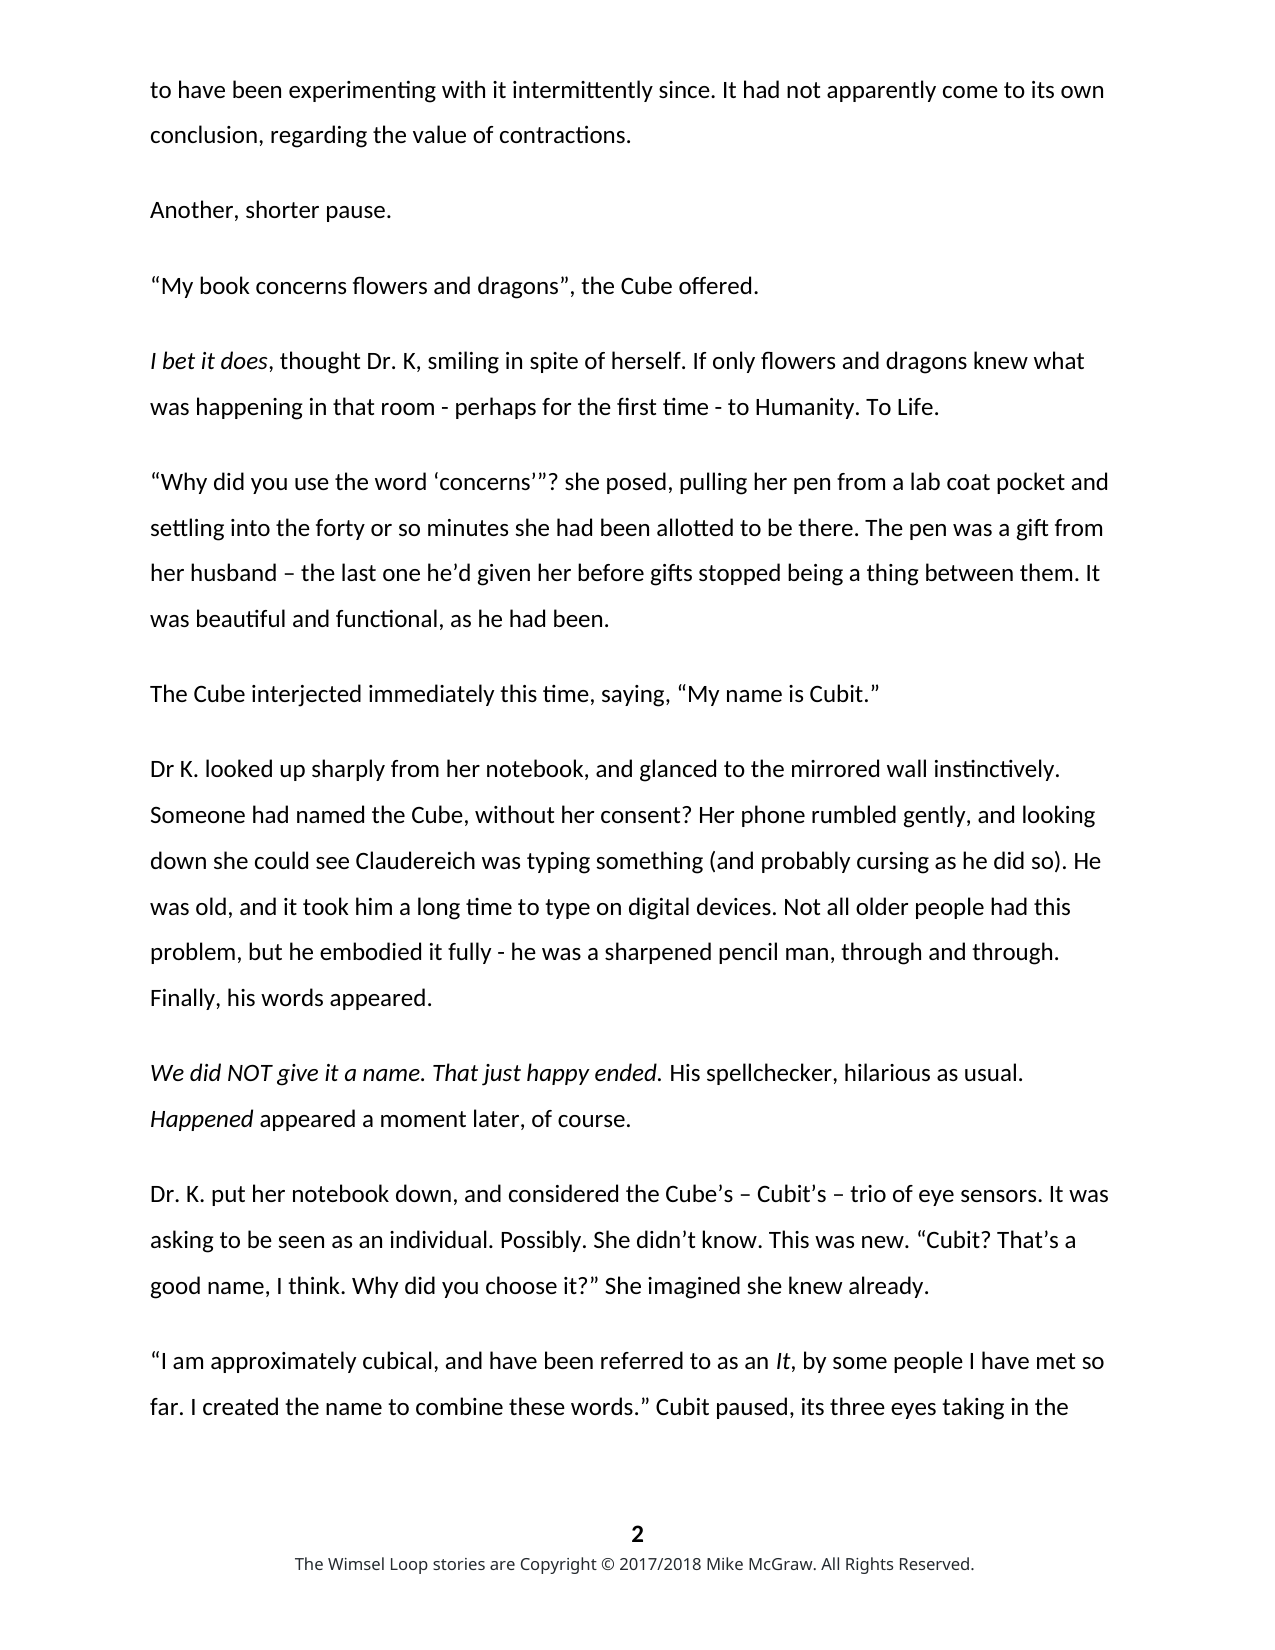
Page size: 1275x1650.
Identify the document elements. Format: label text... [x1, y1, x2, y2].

text to have been experimenting with it intermittently since. It had not apparently come to its own conclusion, regarding the value of contractions. [150, 74, 1125, 150]
text Another, shorter pause. [150, 195, 1125, 225]
text We did NOT give it a name. That just happy ended. His spellchecker, hilarious as usual. Happened appeared a moment later, of course. [150, 1057, 1125, 1134]
text I bet it does, thought Dr. K, smiling in spite of herself. If only flowers and dragons knew what was happening in that room - perhaps for the first time - to Humanity. To Life. [150, 345, 1125, 421]
text “I am approximately cubical, and have been referred to as an It, by some people I have met so far. I created the name to combine these words.” Cubit paused, its three eyes taking in the [150, 1345, 1125, 1421]
text “Why did you use the word ‘concerns’”? she posed, pulling her pen from a lab coat pocket and settling into the forty or so minutes she had been allotted to be there. The pen was a gift from her husband – the last one he’d given her before gifts stopped being a thing between them. It was beautiful and functional, as he had been. [150, 466, 1125, 634]
text Dr. K. put her notebook down, and considered the Cube’s – Cubit’s – trio of eye sensors. It was asking to be seen as an individual. Possibly. She didn’t know. This was new. “Cubit? That’s a good name, I think. Why did you choose it?” She imagined she knew already. [150, 1178, 1125, 1300]
text “My book concerns flowers and dragons”, the Cube offered. [150, 270, 1125, 300]
text Dr K. looked up sharply from her notebook, and glanced to the mirrored wall instinctively. Someone had named the Cube, without her consent? Her phone rumbled gently, and looking down she could see Claudereich was typing something (and probably cursing as he did so). He was old, and it took him a long time to type on digital devices. Not all older people had this problem, but he embodied it fully - he was a sharpened pencil man, through and through. Finally, his words appeared. [150, 754, 1125, 1013]
text The Cube interjected immediately this time, saying, “My name is Cubit.” [150, 678, 1125, 709]
